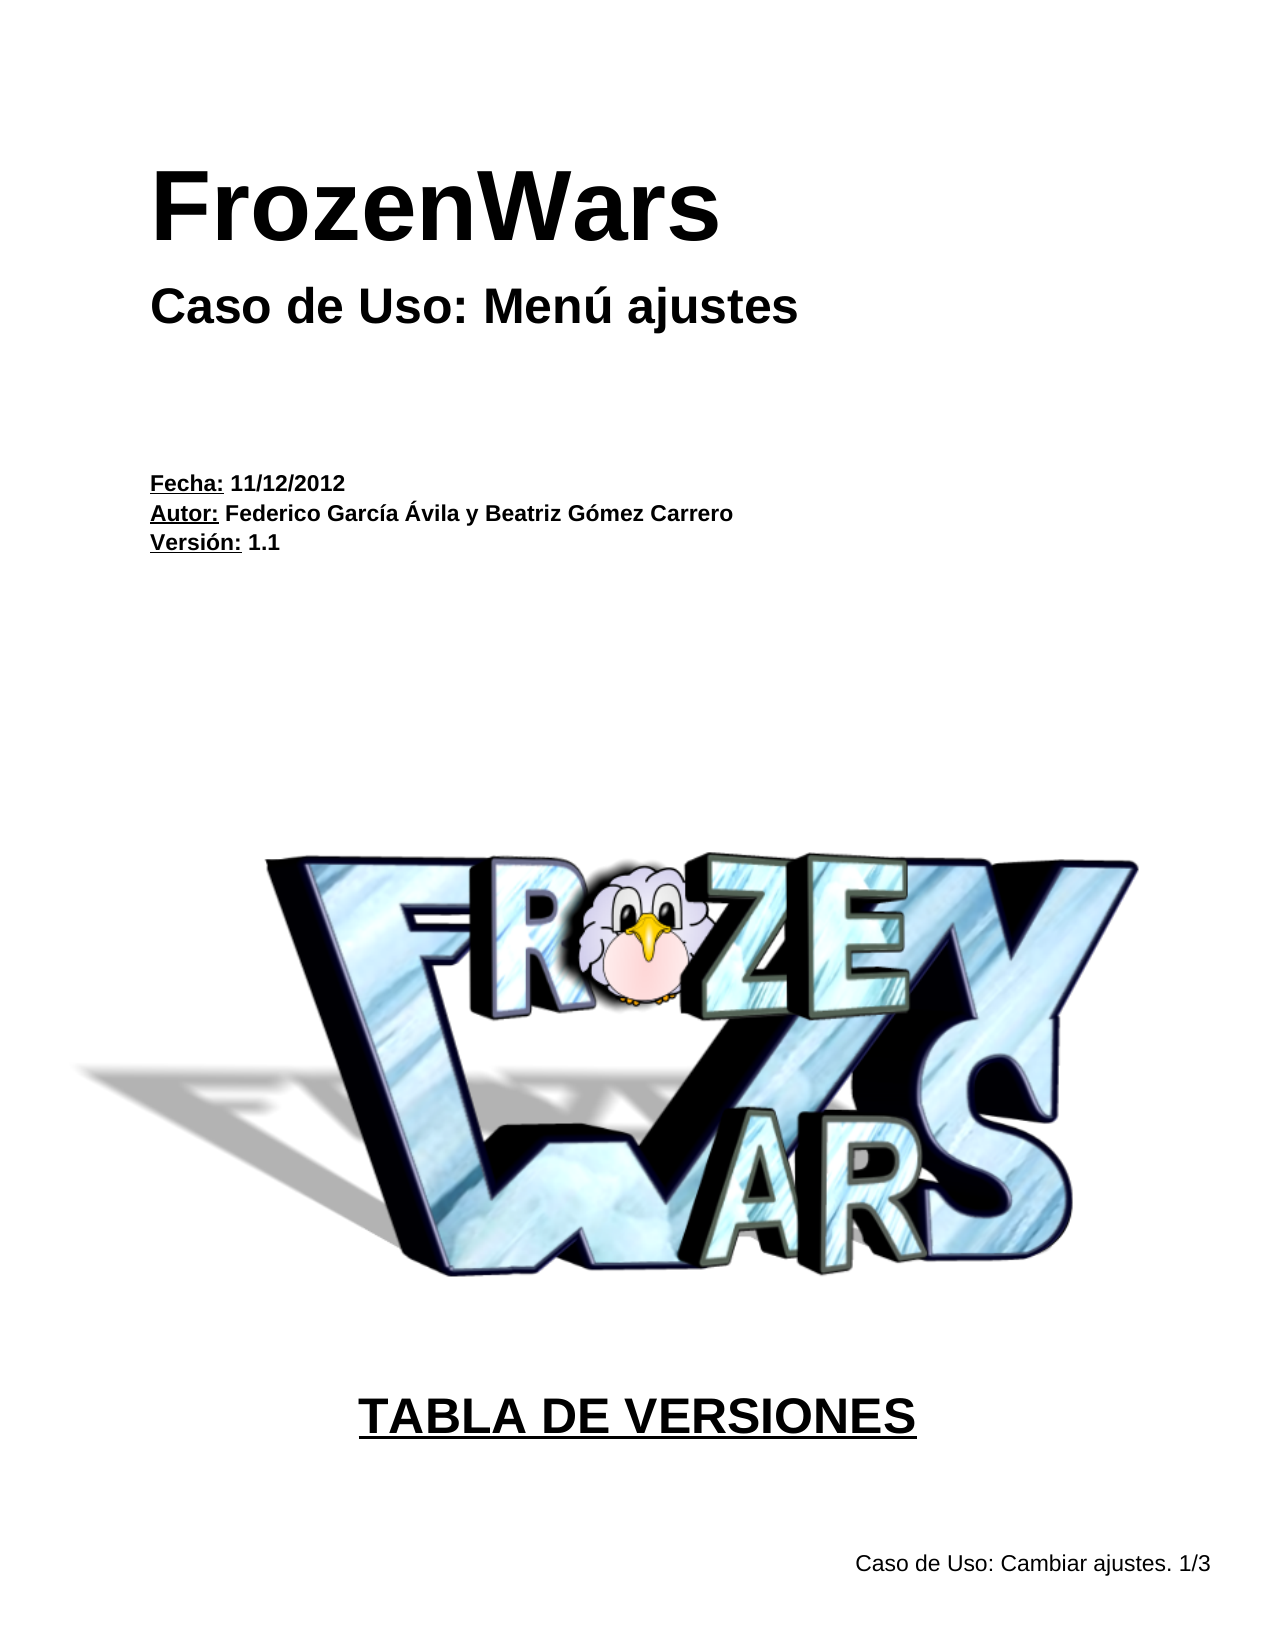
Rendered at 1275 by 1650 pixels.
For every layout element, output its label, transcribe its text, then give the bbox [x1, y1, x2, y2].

text Autor: Federico García Ávila y Beatriz Gómez Carrero [150, 500, 1108, 526]
text Versión: 1.1 [150, 530, 1125, 555]
text TABLA DE VERSIONES [150, 1388, 1125, 1444]
picture [59, 847, 1139, 1278]
text Caso de Uso: Menú ajustes [150, 278, 1125, 334]
text FrozenWars [150, 150, 1125, 262]
text Fecha: 11/12/2012 [150, 471, 1125, 497]
